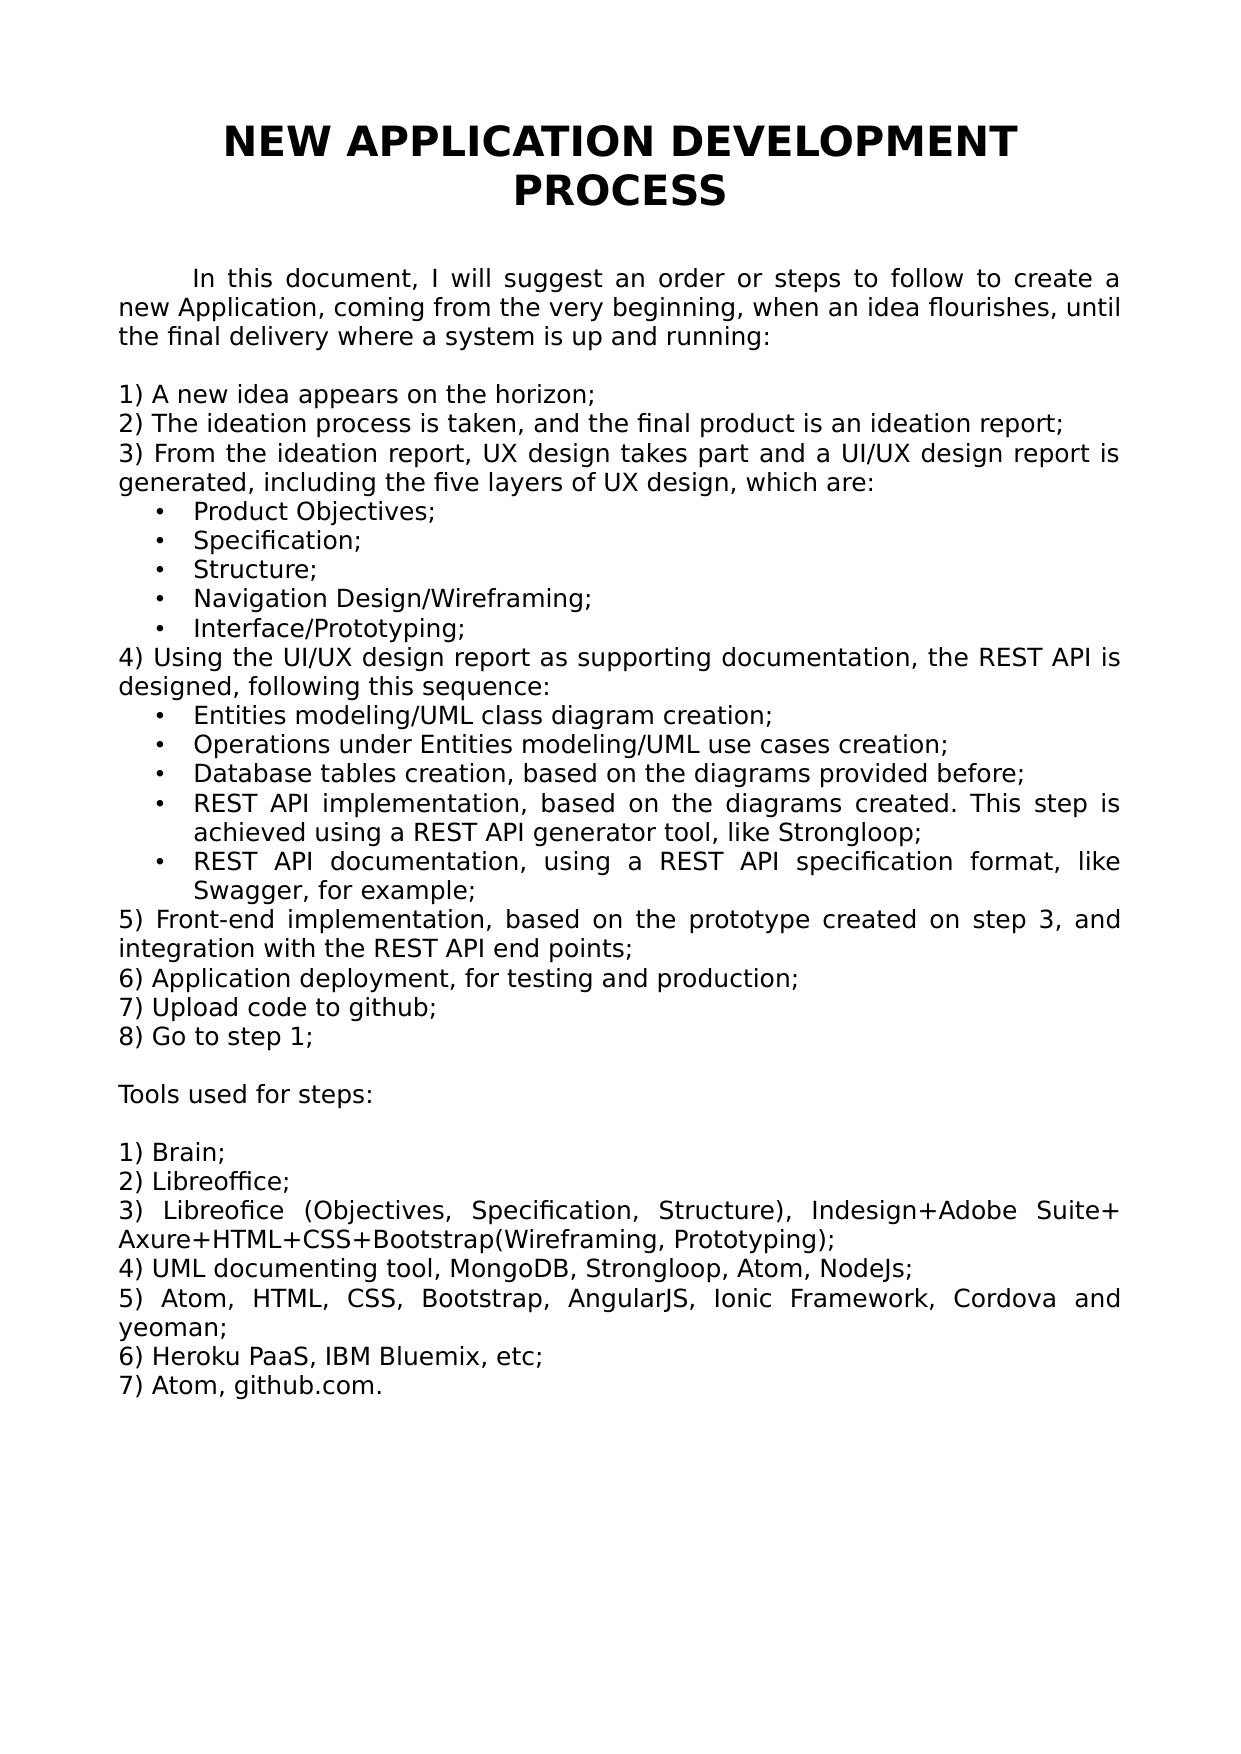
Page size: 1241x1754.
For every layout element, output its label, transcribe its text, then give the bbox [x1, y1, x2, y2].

text 1) A new idea appears on the horizon; [118, 380, 1122, 409]
text 6) Application deployment, for testing and production; [118, 964, 1122, 993]
text 6) Heroku PaaS, IBM Bluemix, etc; [118, 1342, 1122, 1371]
text 7) Upload code to github; [118, 993, 1122, 1022]
text NEW APPLICATION DEVELOPMENT PROCESS [118, 118, 1122, 215]
list Entities modeling/UML class diagram creation; [156, 701, 1122, 730]
text In this document, I will suggest an order or steps to follow to create a new Application, coming from the very beginning, when an idea flourishes, until the final delivery where a system is up and running: [118, 264, 1122, 351]
text 7) Atom, github.com. [118, 1371, 1122, 1400]
list REST API documentation, using a REST API specification format, like Swagger, for example; [156, 847, 1122, 905]
list Navigation Design/Wireframing; [156, 584, 1122, 614]
text 2) The ideation process is taken, and the final product is an ideation report; [118, 409, 1122, 439]
text 5) Front-end implementation, based on the prototype created on step 3, and integration with the REST API end points; [118, 905, 1122, 964]
list Structure; [156, 555, 1122, 584]
text Tools used for steps: [118, 1080, 1122, 1109]
list Database tables creation, based on the diagrams provided before; [156, 759, 1122, 789]
text 4) Using the UI/UX design report as supporting documentation, the REST API is designed, following this sequence: [118, 643, 1122, 701]
text 4) UML documenting tool, MongoDB, Strongloop, Atom, NodeJs; [118, 1254, 1122, 1284]
list Specification; [156, 526, 1122, 555]
list REST API implementation, based on the diagrams created. This step is achieved using a REST API generator tool, like Strongloop; [156, 789, 1122, 847]
list Interface/Prototyping; [156, 614, 1122, 643]
text 3) From the ideation report, UX design takes part and a UI/UX design report is generated, including the five layers of UX design, which are: [118, 439, 1122, 497]
text 3) Libreofice (Objectives, Specification, Structure), Indesign+Adobe Suite+ Axure+HTML+CSS+Bootstrap(Wireframing, Prototyping); [118, 1196, 1122, 1254]
list Product Objectives; [156, 497, 1122, 526]
list Operations under Entities modeling/UML use cases creation; [156, 730, 1122, 759]
text 8) Go to step 1; [118, 1022, 1122, 1051]
text 1) Brain; [118, 1138, 1122, 1167]
text 2) Libreoffice; [118, 1167, 1122, 1196]
text 5) Atom, HTML, CSS, Bootstrap, AngularJS, Ionic Framework, Cordova and yeoman; [118, 1284, 1122, 1342]
